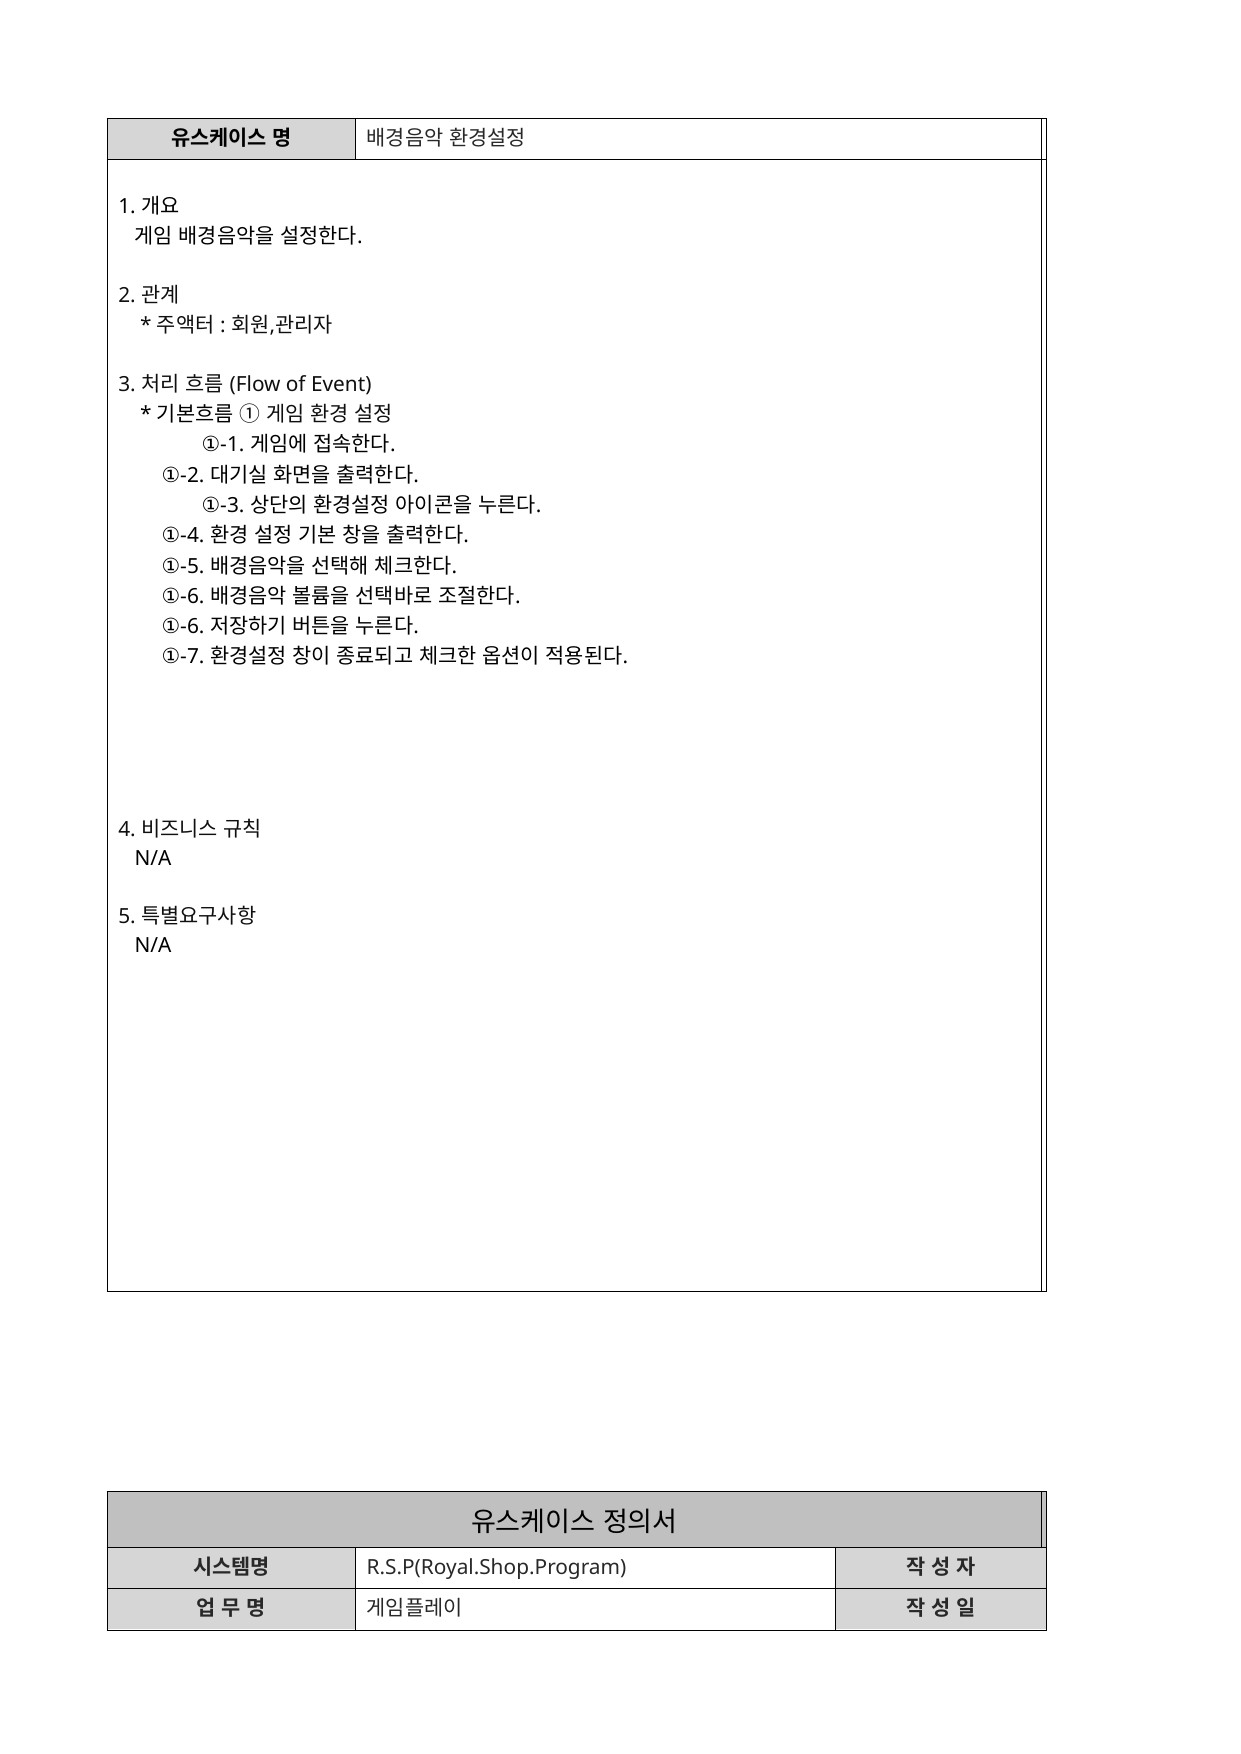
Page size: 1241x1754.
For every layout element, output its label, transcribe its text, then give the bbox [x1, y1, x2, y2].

table_cell 작 성 일 [836, 1589, 1046, 1629]
table_header 유스케이스 정의서 [108, 1492, 1041, 1547]
table_cell 작 성 자 [836, 1548, 1046, 1588]
table_cell 배경음악 환경설정 [356, 119, 1041, 159]
table_cell [1042, 119, 1046, 159]
table_cell 1. 개요 게임 배경음악을 설정한다. 2. 관계 * 주액터 : 회원,관리자 3. 처리 흐름 (Flow of Event) * 기본흐름 ① 게임 환경 설정 ①-1. 게임에 접속한다. ①-2. 대기실 화면을 출력한다. ①-3. 상단의 환경설정 아이콘을 누른다. ①-4. 환경 설정 기본 창을 출력한다. ①-5. 배경음악을 선택해 체크한다. ①-6. 배경음악 볼륨을 선택바로 조절한다. ①-6. 저장하기 버튼을 누른다. ①-7. 환경설정 창이 종료되고 체크한 옵션이 적용된다. 4. 비즈니스 규칙 N/A 5. 특별요구사항 N/A [108, 160, 1041, 1291]
table_cell [1042, 160, 1046, 1291]
table_cell 업 무 명 [108, 1589, 355, 1629]
table_cell R.S.P(Royal.Shop.Program) [356, 1548, 835, 1588]
table_cell 유스케이스 명 [108, 119, 355, 159]
table_header [1042, 1492, 1046, 1547]
table_cell 게임플레이 [356, 1589, 835, 1629]
table_cell 시스템명 [108, 1548, 355, 1588]
